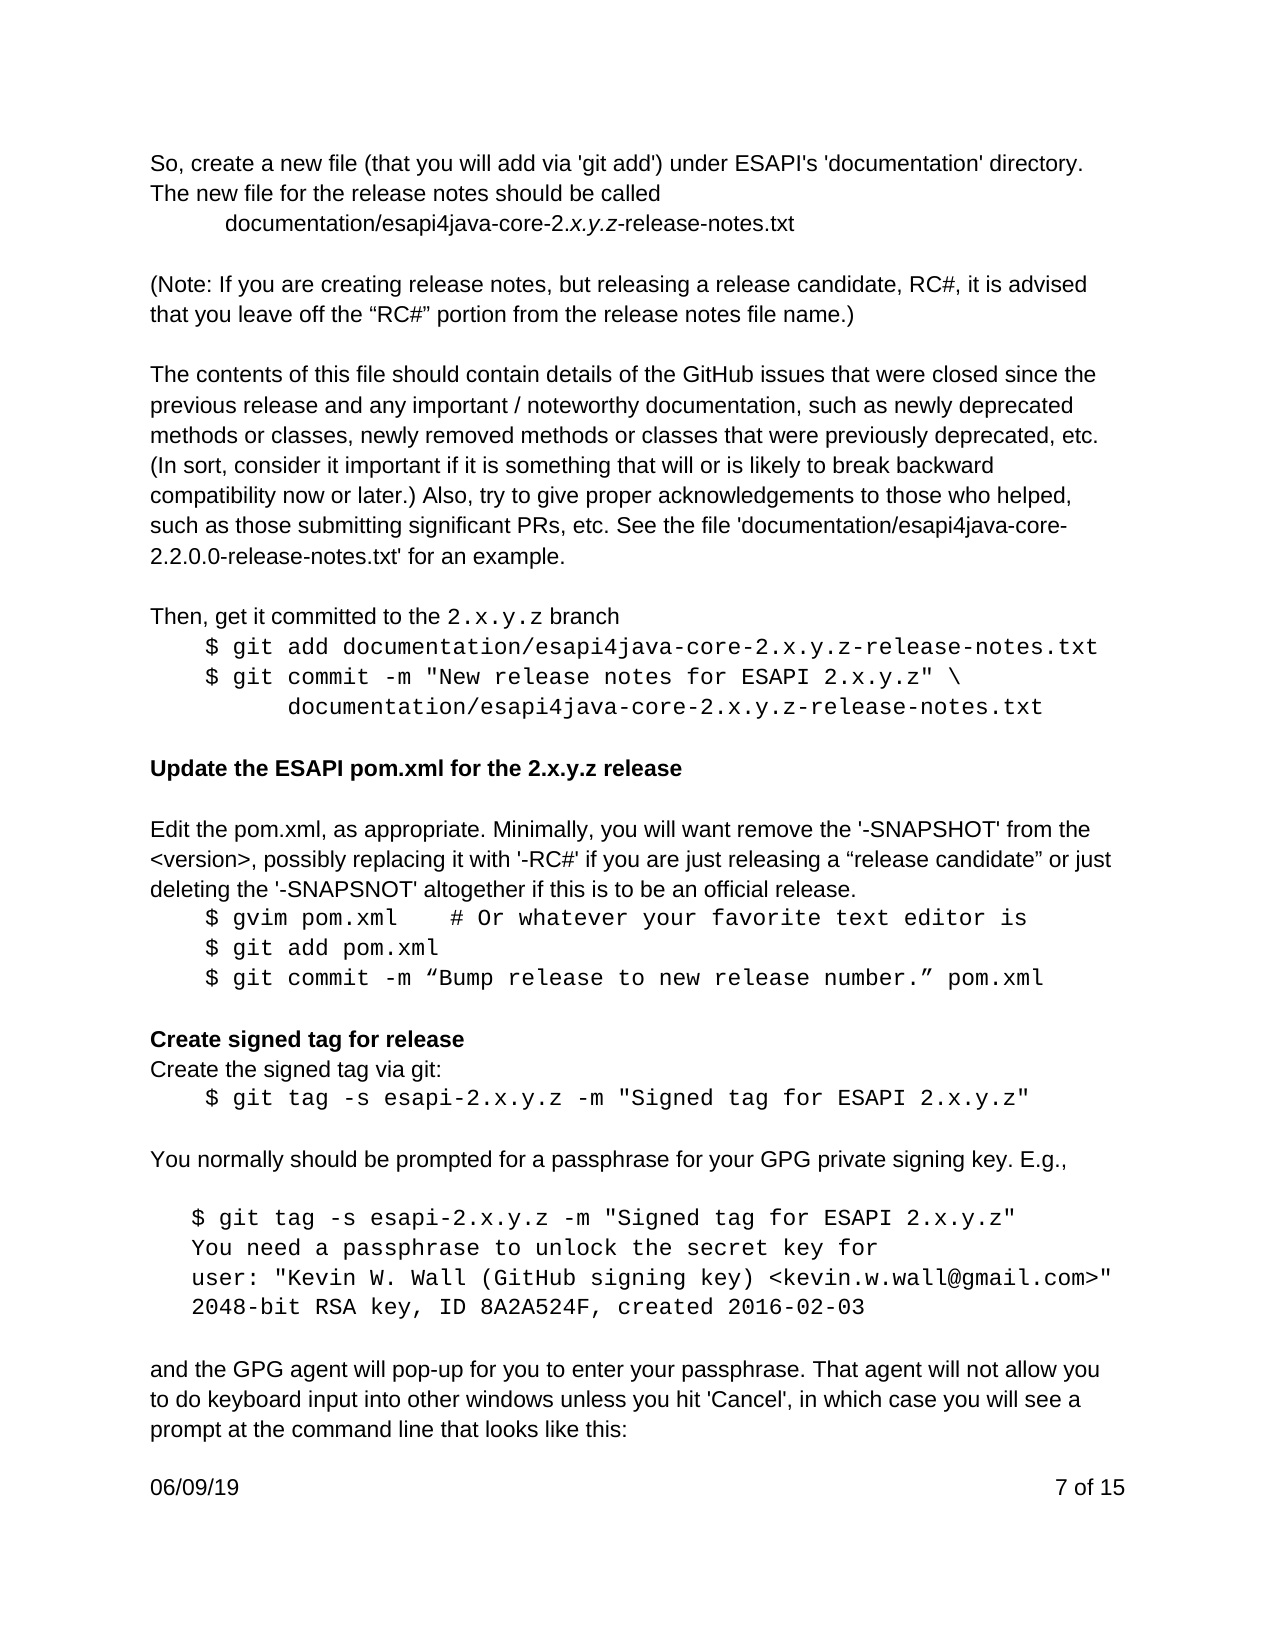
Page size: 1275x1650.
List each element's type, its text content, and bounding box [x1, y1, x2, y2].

text Then, get it committed to the 2.x.y.z branch [150, 603, 1125, 631]
text user: "Kevin W. Wall (GitHub signing key) <kevin.w.wall@gmail.com>" [150, 1266, 1125, 1292]
text You need a passphrase to unlock the secret key for [150, 1236, 1125, 1262]
text Create signed tag for release [150, 1026, 1125, 1052]
text (Note: If you are creating release notes, but releasing a release candidate, RC#, it is advised that you leave off the “RC#” portion from the release notes file name.) [150, 271, 1125, 327]
text $ gvim pom.xml # Or whatever your favorite text editor is [150, 906, 1125, 932]
text So, create a new file (that you will add via 'git add') under ESAPI's 'documentation' directory. The new file for the release notes should be called [150, 150, 1125, 207]
text and the GPG agent will pop-up for you to enter your passphrase. That agent will not allow you to do keyboard input into other windows unless you hit 'Cancel', in which case you will see a prompt at the command line that looks like this: [150, 1356, 1125, 1442]
text Create the signed tag via git: [150, 1056, 1125, 1082]
text Edit the pom.xml, as appropriate. Minimally, you will want remove the '-SNAPSHOT' from the <version>, possibly replacing it with '-RC#' if you are just releasing a “release candidate” or just deleting the '-SNAPSNOT' altogether if this is to be an official release. [150, 816, 1125, 902]
text $ git tag -s esapi-2.x.y.z -m "Signed tag for ESAPI 2.x.y.z" [150, 1206, 1125, 1232]
text $ git add documentation/esapi4java-core-2.x.y.z-release-notes.txt [150, 636, 1125, 662]
text $ git add pom.xml [150, 936, 1125, 962]
text You normally should be prompted for a passphrase for your GPG private signing key. E.g., [150, 1146, 1125, 1172]
text Update the ESAPI pom.xml for the 2.x.y.z release [150, 755, 1125, 782]
text $ git commit -m "New release notes for ESAPI 2.x.y.z" \ [150, 665, 1125, 691]
text 2048-bit RSA key, ID 8A2A524F, created 2016-02-03 [150, 1296, 1125, 1322]
text documentation/esapi4java-core-2.x.y.z-release-notes.txt [225, 210, 1125, 237]
text $ git tag -s esapi-2.x.y.z -m "Signed tag for ESAPI 2.x.y.z" [150, 1086, 1125, 1112]
text documentation/esapi4java-core-2.x.y.z-release-notes.txt [150, 695, 1125, 721]
text $ git commit -m “Bump release to new release number.” pom.xml [150, 966, 1125, 992]
text The contents of this file should contain details of the GitHub issues that were closed since the previous release and any important / noteworthy documentation, such as newly deprecated methods or classes, newly removed methods or classes that were previously deprecated, etc. (In sort, consider it important if it is something that will or is likely to break backward compatibility now or later.) Also, try to give proper acknowledgements to those who helped, such as those submitting significant PRs, etc. See the file 'documentation/esapi4java-core-2.2.0.0-release-notes.txt' for an example. [150, 361, 1125, 569]
